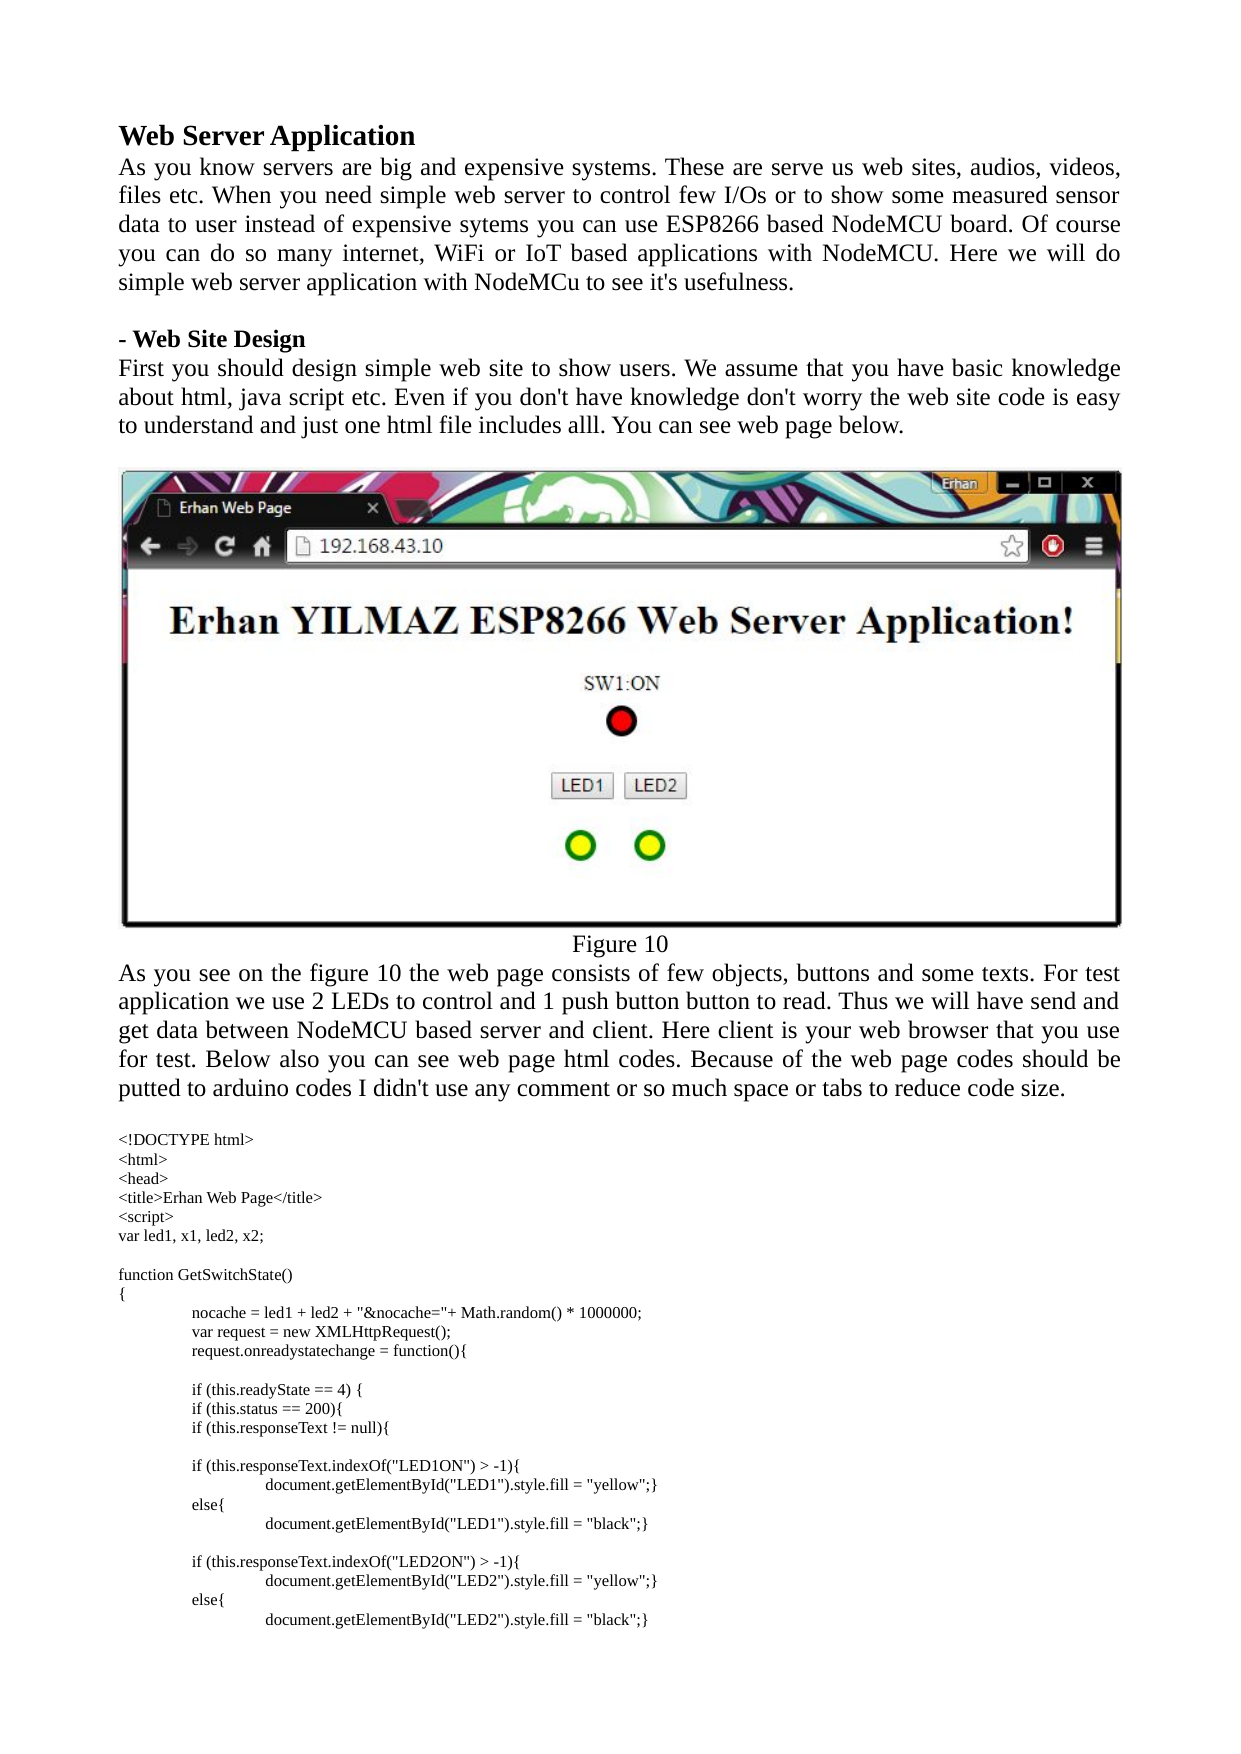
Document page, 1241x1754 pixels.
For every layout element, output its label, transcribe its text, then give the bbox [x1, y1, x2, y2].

text <script> [118, 1207, 1122, 1226]
text if (this.status == 200){ [118, 1398, 1122, 1418]
text function GetSwitchState() [118, 1264, 1122, 1283]
text <title>Erhan Web Page</title> [118, 1188, 1122, 1207]
text else{ [118, 1494, 1122, 1513]
text Web Server Application [118, 118, 1122, 152]
text As you see on the figure 10 the web page consists of few objects, buttons and some texts. For test application we use 2 LEDs to control and 1 push button button to read. Thus we will have send and get data between NodeMCU based server and client. Here client is your web browser that you use for test. Below also you can see web page html codes. Because of the web page codes should be putted to arduino codes I didn't use any comment or so much space or tabs to reduce code size. [118, 958, 1122, 1101]
text { [118, 1283, 1122, 1303]
text if (this.responseText.indexOf("LED2ON") > -1){ [118, 1552, 1122, 1571]
text var request = new XMLHttpRequest(); [118, 1322, 1122, 1341]
text document.getElementById("LED2").style.fill = "yellow";} [118, 1571, 1122, 1590]
text <head> [118, 1168, 1122, 1188]
text else{ [118, 1590, 1122, 1609]
text Figure 10 [118, 929, 1122, 958]
text if (this.readyState == 4) { [118, 1379, 1122, 1398]
text First you should design simple web site to show users. We assume that you have basic knowledge about html, java script etc. Even if you don't have knowledge don't worry the web site code is easy to understand and just one html file includes alll. You can see web page below. [118, 353, 1122, 439]
text document.getElementById("LED1").style.fill = "black";} [118, 1513, 1122, 1533]
text if (this.responseText != null){ [118, 1418, 1122, 1437]
text <!DOCTYPE html> [118, 1130, 1122, 1149]
text request.onreadystatechange = function(){ [118, 1341, 1122, 1360]
text document.getElementById("LED2").style.fill = "black";} [118, 1609, 1122, 1628]
text var led1, x1, led2, x2; [118, 1226, 1122, 1245]
text <html> [118, 1149, 1122, 1168]
text document.getElementById("LED1").style.fill = "yellow";} [118, 1475, 1122, 1494]
text - Web Site Design [118, 324, 1122, 353]
text As you know servers are big and expensive systems. These are serve us web sites, audios, videos, files etc. When you need simple web server to control few I/Os or to show some measured sensor data to user instead of expensive sytems you can use ESP8266 based NodeMCU board. Of course you can do so many internet, WiFi or IoT based applications with NodeMCU. Here we will do simple web server application with NodeMCu to see it's usefulness. [118, 152, 1122, 295]
picture [118, 467, 1123, 929]
text nocache = led1 + led2 + "&nocache="+ Math.random() * 1000000; [118, 1303, 1122, 1322]
text if (this.responseText.indexOf("LED1ON") > -1){ [118, 1456, 1122, 1475]
